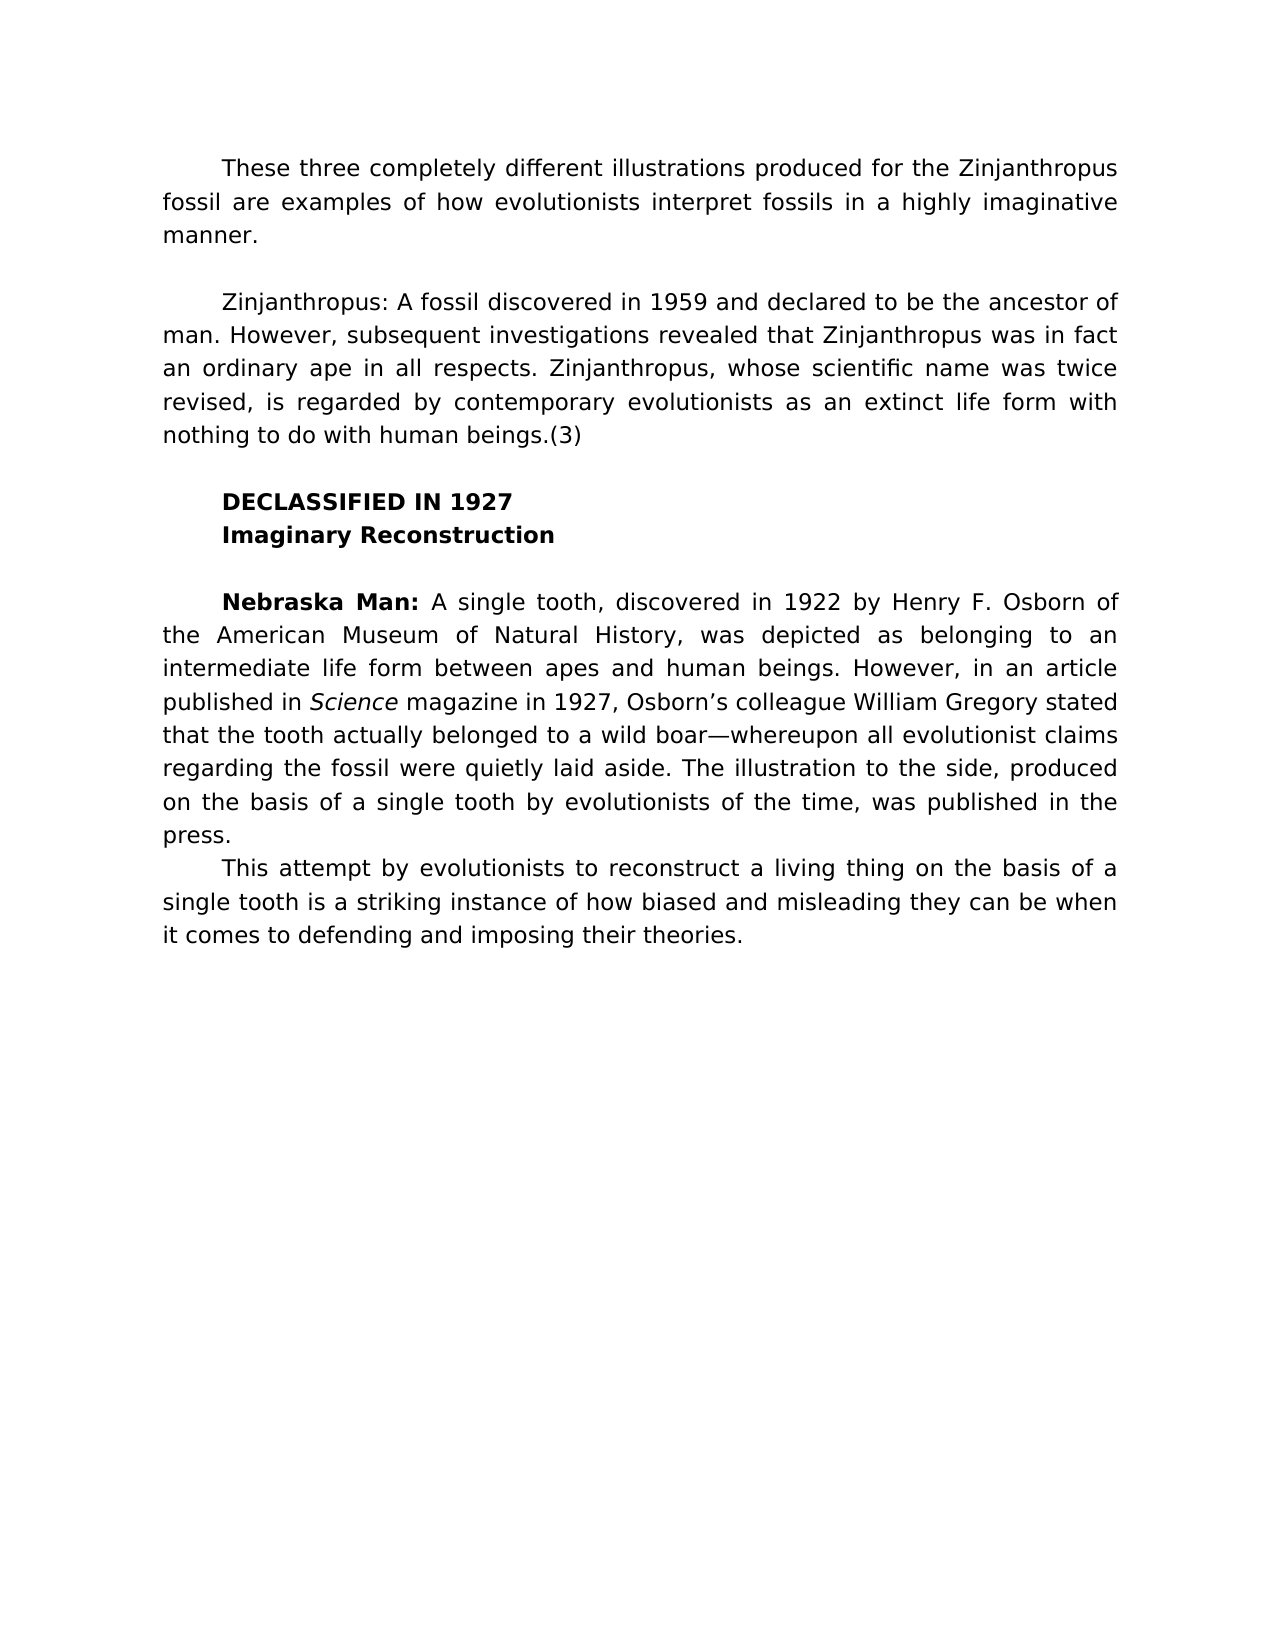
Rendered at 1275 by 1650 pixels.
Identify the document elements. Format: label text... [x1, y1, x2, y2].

text Nebraska Man: A single tooth, discovered in 1922 by Henry F. Osborn of the American Museum of Natural History, was depicted as belonging to an intermediate life form between apes and human beings. However, in an article published in Science magazine in 1927, Osborn’s colleague William Gregory stated that the tooth actually belonged to a wild boar—whereupon all evolutionist claims regarding the fossil were quietly laid aside. The illustration to the side, produced on the basis of a single tooth by evolutionists of the time, was published in the press. [162, 583, 1119, 850]
text DECLASSIFIED IN 1927 [162, 483, 1119, 517]
text These three completely different illustrations produced for the Zinjanthropus fossil are examples of how evolutionists interpret fossils in a highly imaginative manner. [162, 150, 1119, 250]
text This attempt by evolutionists to reconstruct a living thing on the basis of a single tooth is a striking instance of how biased and misleading they can be when it comes to defending and imposing their theories. [162, 850, 1119, 950]
text Zinjanthropus: A fossil discovered in 1959 and declared to be the ancestor of man. However, subsequent investigations revealed that Zinjanthropus was in fact an ordinary ape in all respects. Zinjanthropus, whose scientific name was twice revised, is regarded by contemporary evolutionists as an extinct life form with nothing to do with human beings.(3) [162, 283, 1119, 450]
text Imaginary Reconstruction [162, 517, 1119, 550]
